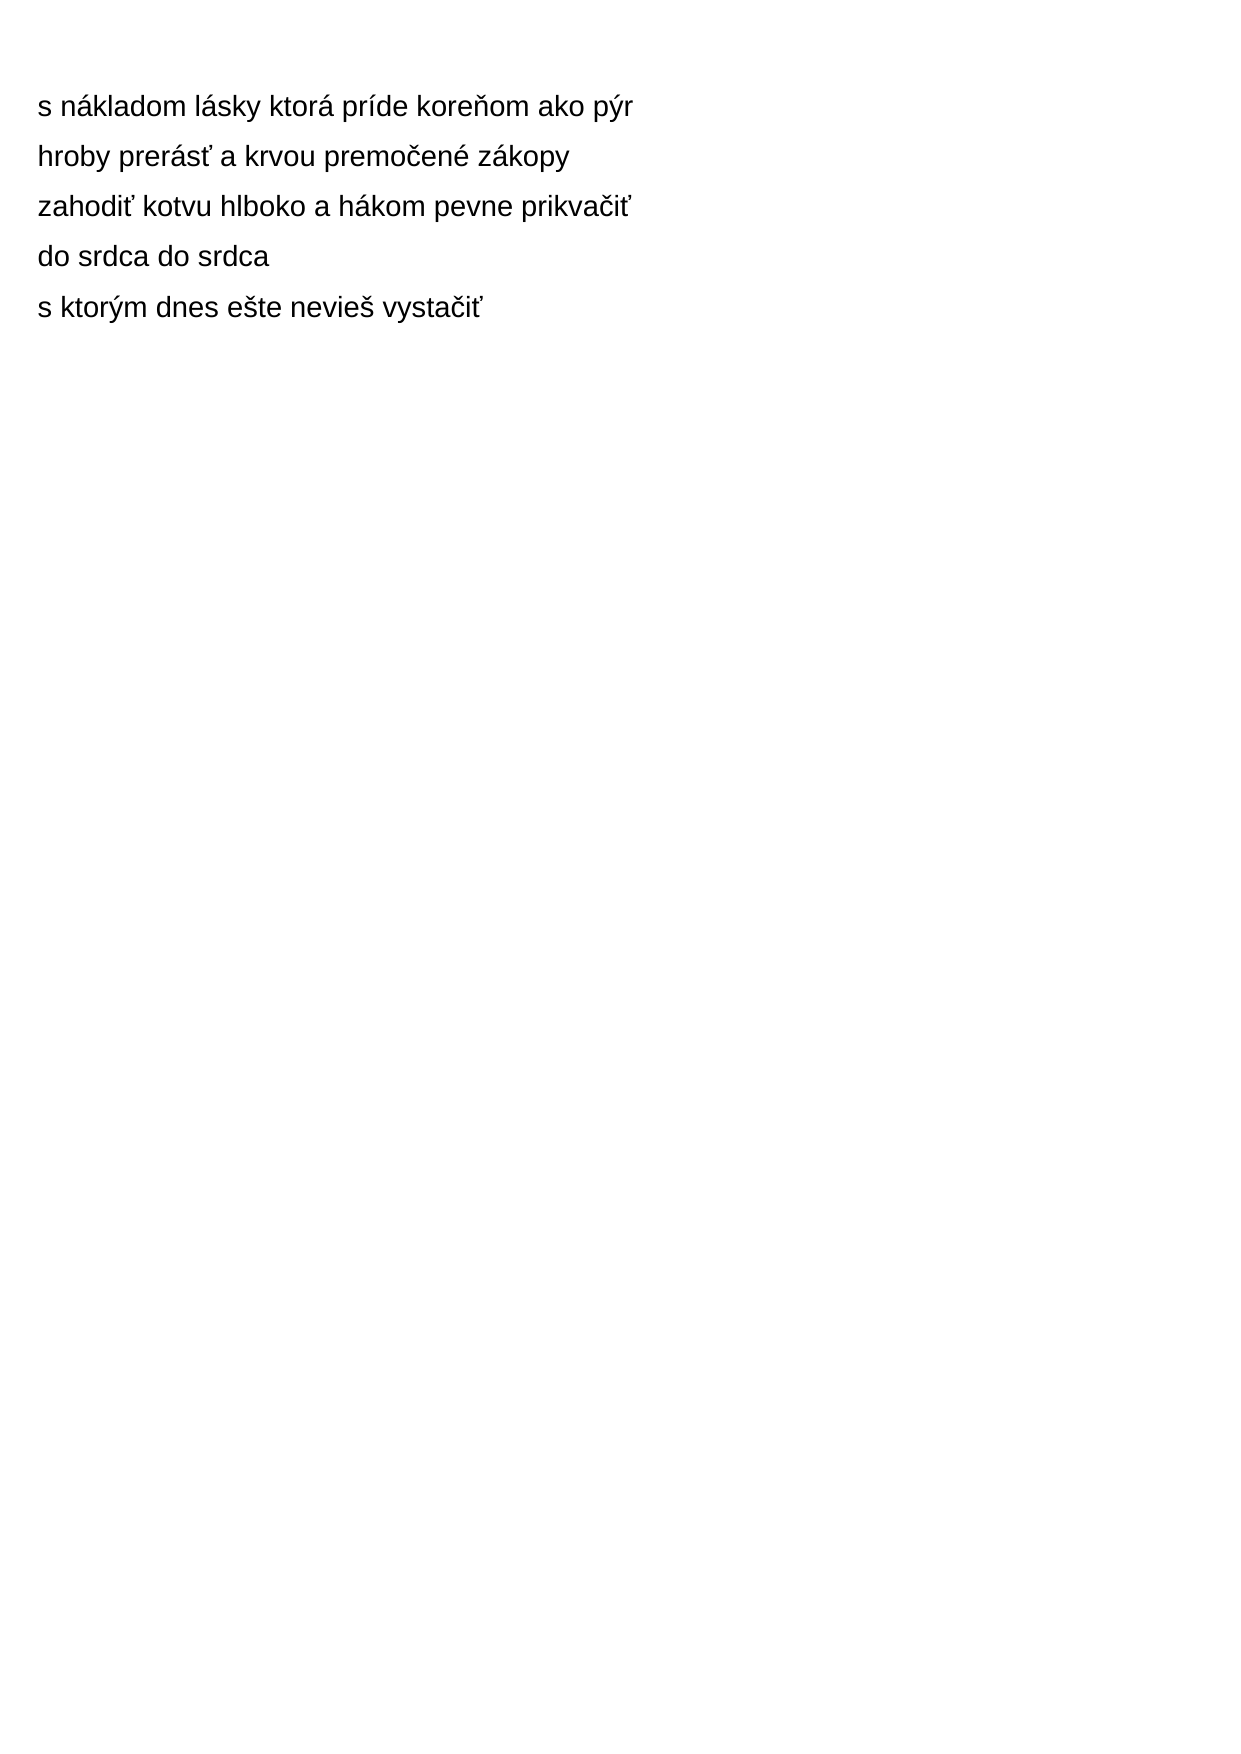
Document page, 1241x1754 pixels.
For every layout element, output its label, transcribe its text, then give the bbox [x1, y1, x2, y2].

text do srdca do srdca [37, 239, 1089, 273]
text hroby prerásť a krvou premočené zákopy [37, 139, 1089, 172]
text s nákladom lásky ktorá príde koreňom ako pýr [37, 88, 1089, 122]
text s ktorým dnes ešte nevieš vystačiť [37, 290, 1089, 323]
text zahodiť kotvu hlboko a hákom pevne prikvačiť [37, 189, 1089, 223]
